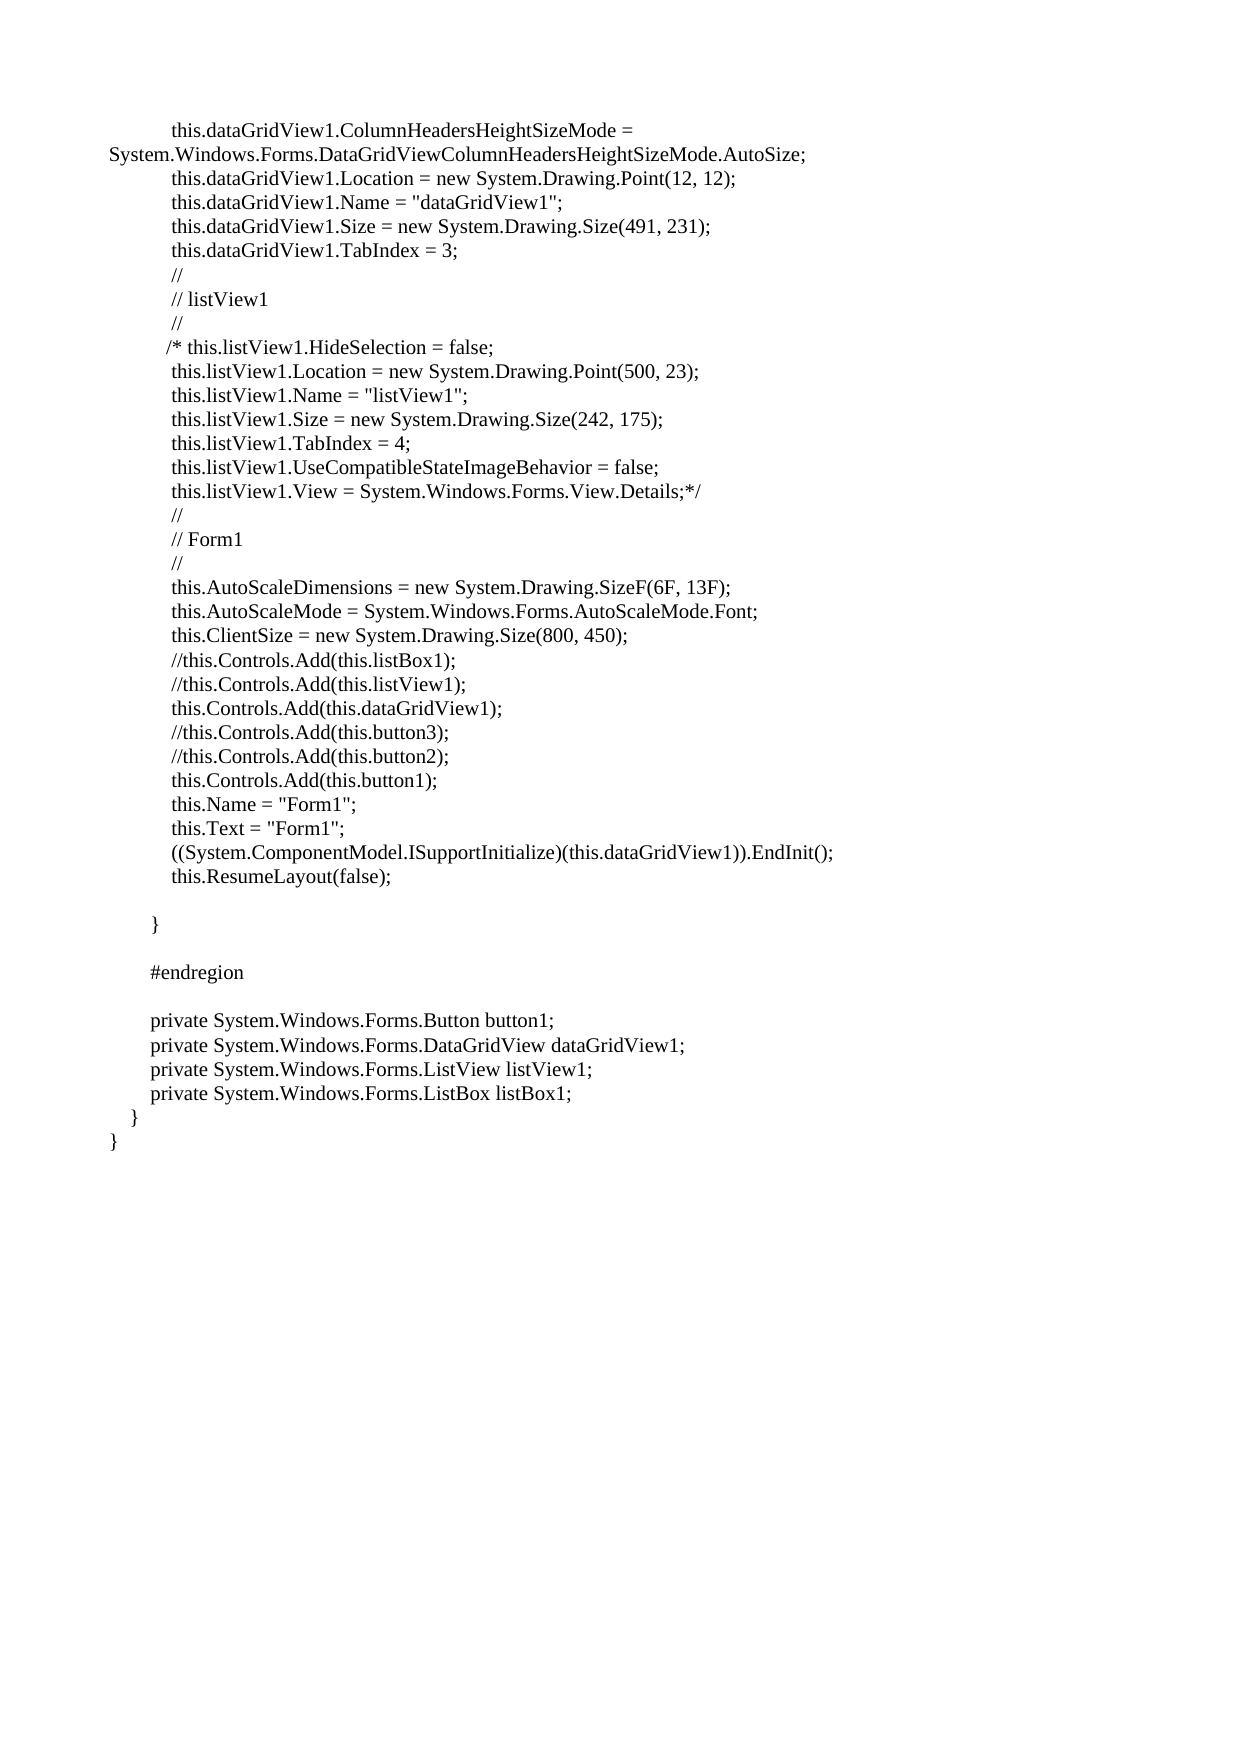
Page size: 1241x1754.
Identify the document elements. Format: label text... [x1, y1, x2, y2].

text private System.Windows.Forms.ListView listView1; [108, 1057, 1134, 1081]
text this.Controls.Add(this.dataGridView1); [108, 696, 1134, 720]
text this.listView1.UseCompatibleStateImageBehavior = false; [108, 455, 1134, 479]
text this.dataGridView1.Size = new System.Drawing.Size(491, 231); [108, 214, 1134, 238]
text } [108, 1105, 1134, 1129]
text private System.Windows.Forms.ListBox listBox1; [108, 1081, 1134, 1105]
text this.listView1.Size = new System.Drawing.Size(242, 175); [108, 407, 1134, 431]
text this.AutoScaleDimensions = new System.Drawing.SizeF(6F, 13F); [108, 575, 1134, 599]
text this.listView1.Location = new System.Drawing.Point(500, 23); [108, 359, 1134, 383]
text this.dataGridView1.TabIndex = 3; [108, 238, 1134, 262]
text ((System.ComponentModel.ISupportInitialize)(this.dataGridView1)).EndInit(); [108, 840, 1134, 864]
text //this.Controls.Add(this.listBox1); [108, 647, 1134, 672]
text //this.Controls.Add(this.button3); [108, 720, 1134, 744]
text // [108, 551, 1134, 575]
text } [108, 1129, 1134, 1153]
text this.listView1.TabIndex = 4; [108, 431, 1134, 455]
text private System.Windows.Forms.Button button1; [108, 1008, 1134, 1032]
text private System.Windows.Forms.DataGridView dataGridView1; [108, 1032, 1134, 1057]
text // [108, 503, 1134, 527]
text } [108, 912, 1134, 936]
text this.ClientSize = new System.Drawing.Size(800, 450); [108, 623, 1134, 647]
text this.dataGridView1.Location = new System.Drawing.Point(12, 12); [108, 166, 1134, 190]
text //this.Controls.Add(this.button2); [108, 744, 1134, 768]
text this.dataGridView1.Name = "dataGridView1"; [108, 190, 1134, 214]
text this.Controls.Add(this.button1); [108, 768, 1134, 792]
text // [108, 262, 1134, 287]
text // Form1 [108, 527, 1134, 551]
text this.AutoScaleMode = System.Windows.Forms.AutoScaleMode.Font; [108, 599, 1134, 623]
text //this.Controls.Add(this.listView1); [108, 672, 1134, 696]
text /* this.listView1.HideSelection = false; [108, 335, 1134, 359]
text // listView1 [108, 287, 1134, 311]
text this.listView1.View = System.Windows.Forms.View.Details;*/ [108, 479, 1134, 503]
text this.dataGridView1.ColumnHeadersHeightSizeMode = System.Windows.Forms.DataGridViewColumnHeadersHeightSizeMode.AutoSize; [108, 118, 1134, 166]
text this.ResumeLayout(false); [108, 864, 1134, 888]
text this.listView1.Name = "listView1"; [108, 383, 1134, 407]
text this.Name = "Form1"; [108, 792, 1134, 816]
text // [108, 311, 1134, 335]
text this.Text = "Form1"; [108, 816, 1134, 840]
text #endregion [108, 960, 1134, 984]
